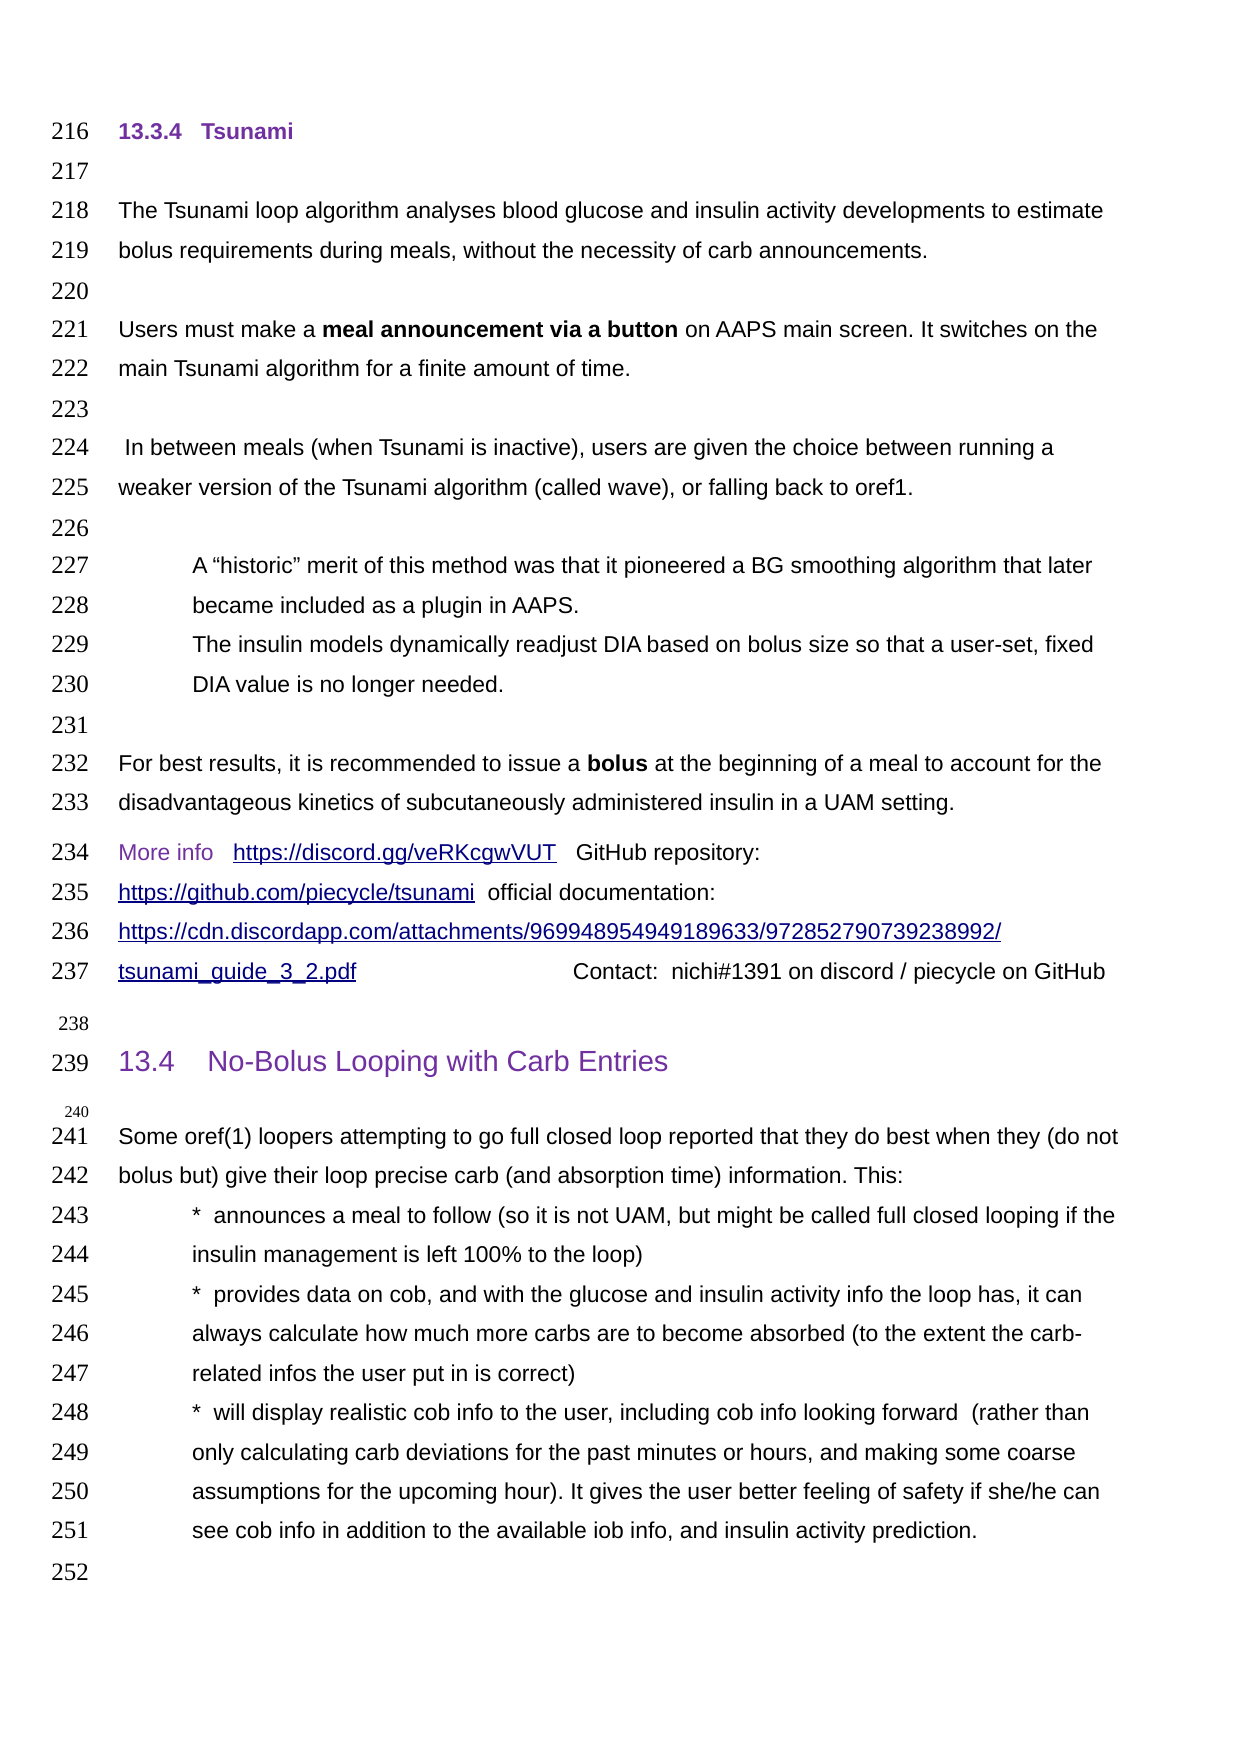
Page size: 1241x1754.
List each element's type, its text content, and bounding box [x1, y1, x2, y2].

text For best results, it is recommended to issue a bolus at the beginning of a meal to account for the disadvantageous kinetics of subcutaneously administered insulin in a UAM setting. [118, 750, 1122, 816]
text In between meals (when Tsunami is inactive), users are given the choice between running a weaker version of the Tsunami algorithm (called wave), or falling back to oref1. [118, 434, 1122, 500]
text 13.4 No-Bolus Looping with Carb Entries [118, 1043, 1122, 1077]
text The insulin models dynamically readjust DIA based on bolus size so that a user-set, fixed DIA value is no longer needed. [192, 631, 1122, 697]
text The Tsunami loop algorithm analyses blood glucose and insulin activity developments to estimate bolus requirements during meals, without the necessity of carb announcements. [118, 197, 1122, 263]
text Some oref(1) loopers attempting to go full closed loop reported that they do best when they (do not bolus but) give their loop precise carb (and absorption time) information. This: [118, 1123, 1122, 1188]
text A “historic” merit of this method was that it pioneered a BG smoothing algorithm that later became included as a plugin in AAPS. [192, 552, 1122, 618]
text 13.3.4 Tsunami [118, 118, 1122, 144]
text * will display realistic cob info to the user, including cob info looking forward (rather than only calculating carb deviations for the past minutes or hours, and making some coarse assumptions for the upcoming hour). It gives the user better feeling of safety if she/he can see cob info in addition to the available iob info, and insulin activity prediction. [192, 1399, 1122, 1544]
text More info https://discord.gg/veRKcgwVUT GitHub repository: https://github.com/piecycle/tsunami official documentation: https://cdn.discordapp.com/attachments/969948954949189633/972852790739238992/tsunami_guide_3_2.pdf Contact: nichi#1391 on discord / piecycle on GitHub [118, 839, 1122, 984]
text * announces a meal to follow (so it is not UAM, but might be called full closed looping if the insulin management is left 100% to the loop) [192, 1202, 1122, 1267]
text * provides data on cob, and with the glucose and insulin activity info the loop has, it can always calculate how much more carbs are to become absorbed (to the extent the carb-related infos the user put in is correct) [192, 1281, 1122, 1386]
text Users must make a meal announcement via a button on AAPS main screen. It switches on the main Tsunami algorithm for a finite amount of time. [118, 316, 1122, 381]
